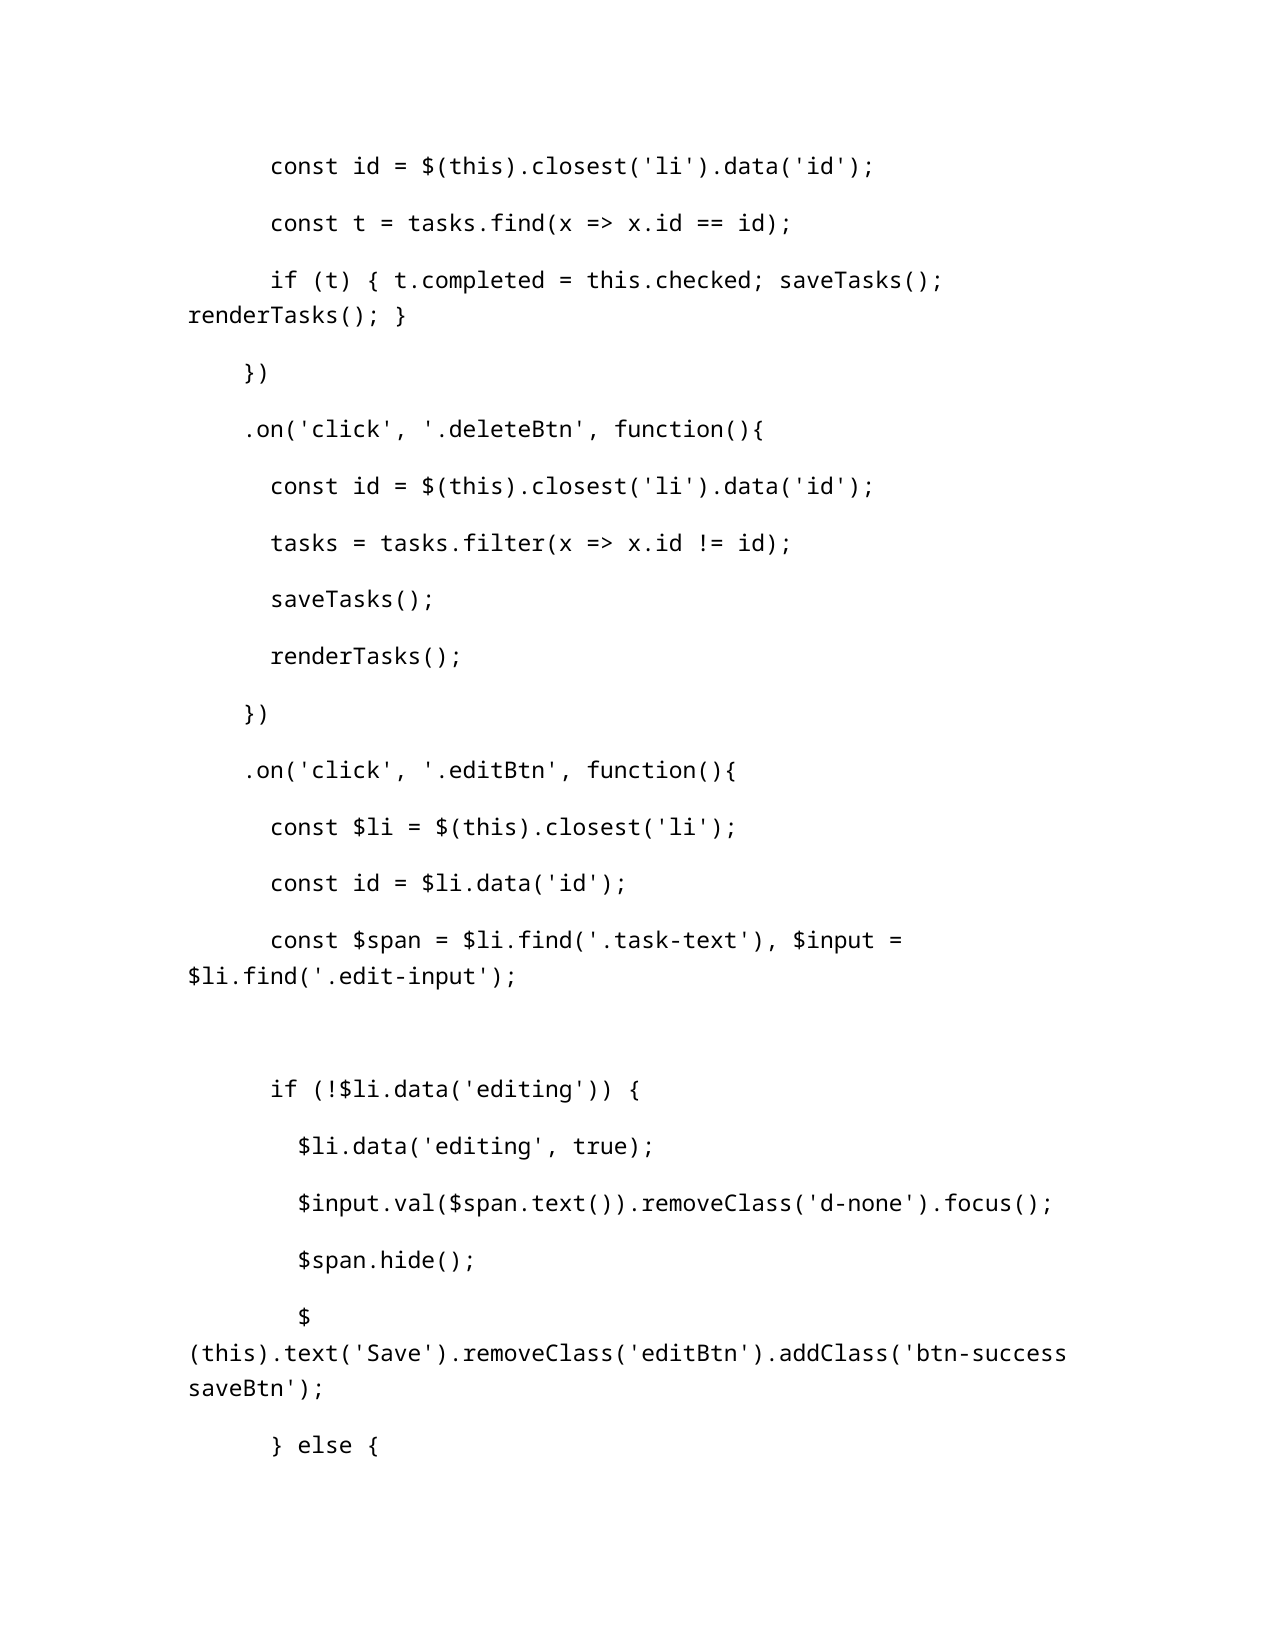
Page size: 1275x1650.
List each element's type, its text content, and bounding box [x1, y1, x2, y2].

text const id = $(this).closest('li').data('id'); [187, 470, 1087, 501]
text } else { [187, 1429, 1087, 1460]
text const id = $li.data('id'); [187, 867, 1087, 898]
text .on('click', '.editBtn', function(){ [187, 754, 1087, 785]
text .on('click', '.deleteBtn', function(){ [187, 413, 1087, 444]
text }) [187, 356, 1087, 387]
text const $li = $(this).closest('li'); [187, 810, 1087, 842]
text const id = $(this).closest('li').data('id'); [187, 150, 1087, 181]
text if (!$li.data('editing')) { [187, 1073, 1087, 1105]
text const t = tasks.find(x => x.id == id); [187, 207, 1087, 238]
text renderTasks(); [187, 640, 1087, 671]
text $li.data('editing', true); [187, 1130, 1087, 1161]
text saveTasks(); [187, 583, 1087, 614]
text const $span = $li.find('.task-text'), $input = $li.find('.edit-input'); [187, 924, 1087, 991]
text if (t) { t.completed = this.checked; saveTasks(); renderTasks(); } [187, 263, 1087, 331]
text $span.hide(); [187, 1244, 1087, 1275]
text $input.val($span.text()).removeClass('d-none').focus(); [187, 1187, 1087, 1218]
text }) [187, 697, 1087, 728]
text $(this).text('Save').removeClass('editBtn').addClass('btn-success saveBtn'); [187, 1301, 1087, 1404]
text tasks = tasks.filter(x => x.id != id); [187, 527, 1087, 558]
